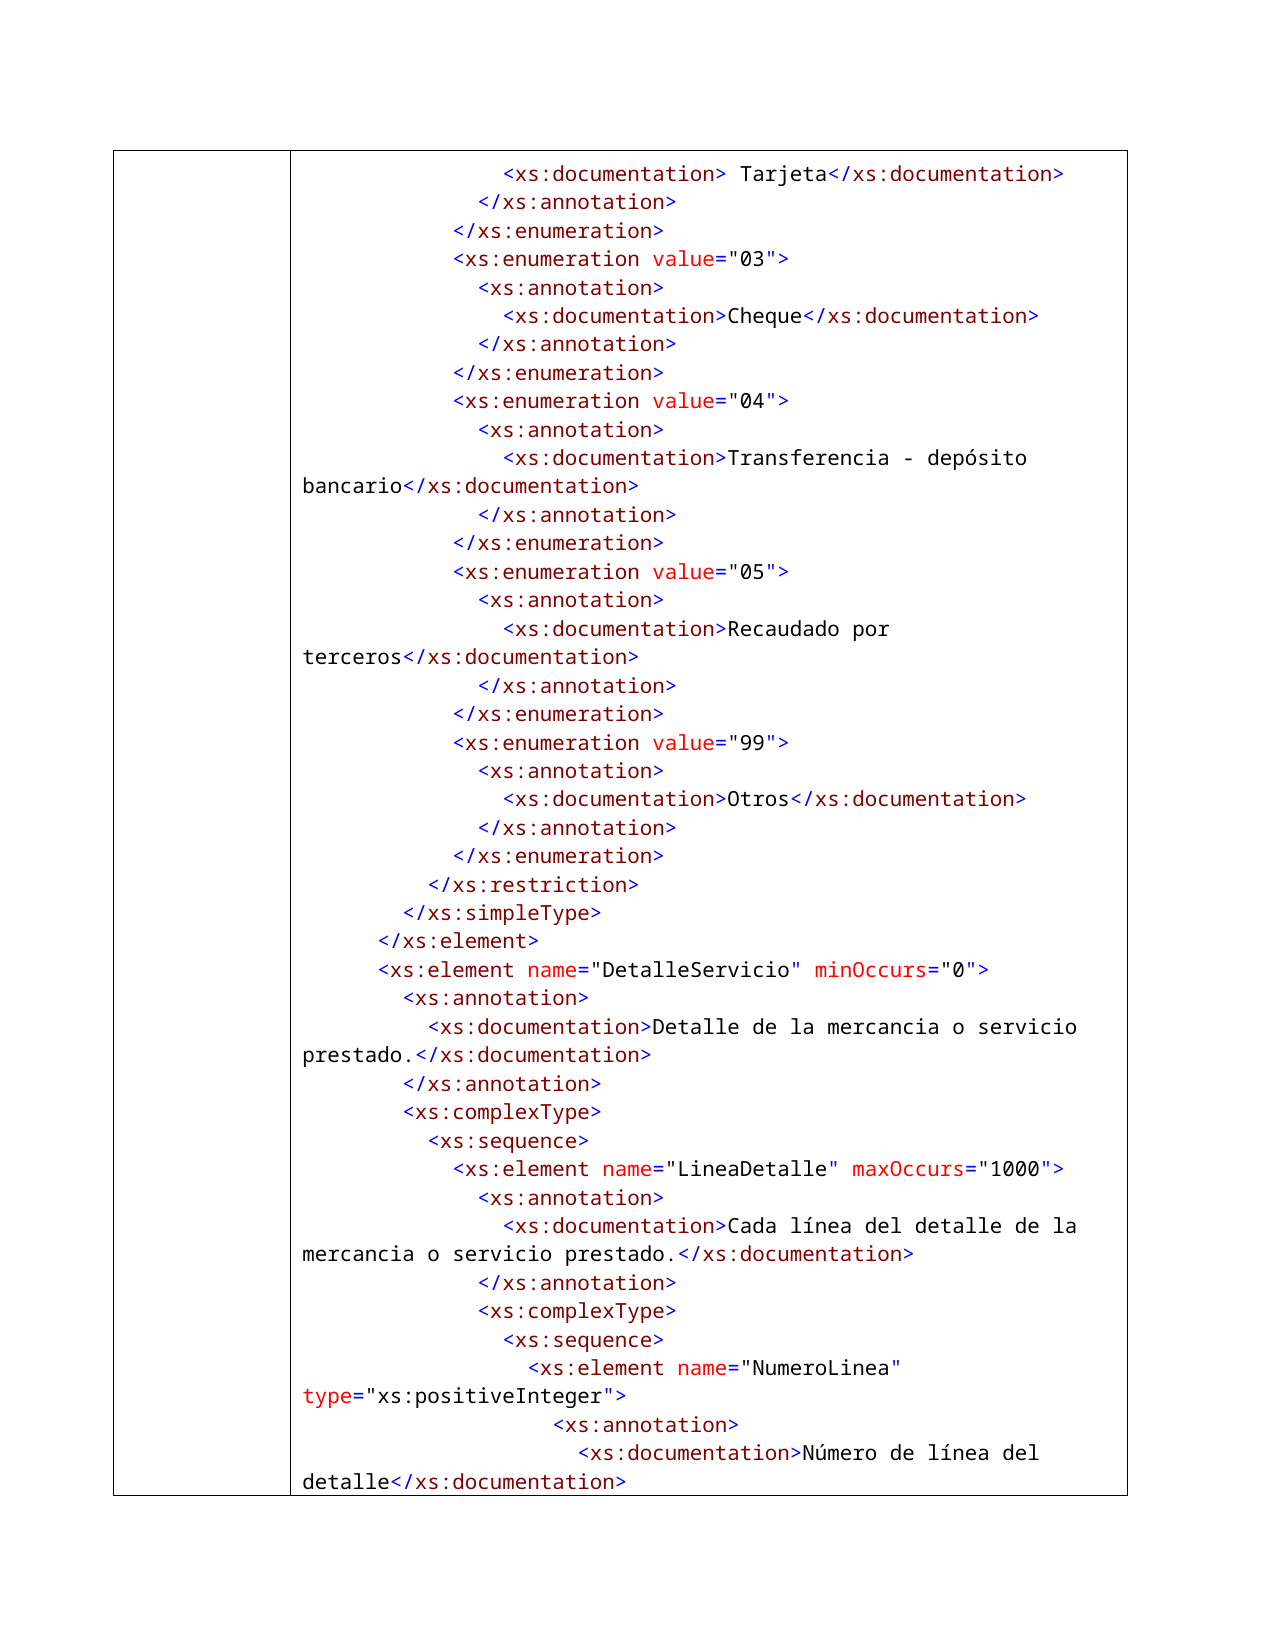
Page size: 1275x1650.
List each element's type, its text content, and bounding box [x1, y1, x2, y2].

table_cell [114, 151, 290, 1495]
table_cell <xs:documentation> Tarjeta</xs:documentation> </xs:annotation> </xs:enumeration> <xs:enumeration value="03"> <xs:annotation> <xs:documentation>Cheque</xs:documentation> </xs:annotation> </xs:enumeration> <xs:enumeration value="04"> <xs:annotation> <xs:documentation>Transferencia - depósito bancario</xs:documentation> </xs:annotation> </xs:enumeration> <xs:enumeration value="05"> <xs:annotation> <xs:documentation>Recaudado por terceros</xs:documentation> </xs:annotation> </xs:enumeration> <xs:enumeration value="99"> <xs:annotation> <xs:documentation>Otros</xs:documentation> </xs:annotation> </xs:enumeration> </xs:restriction> </xs:simpleType> </xs:element> <xs:element name="DetalleServicio" minOccurs="0"> <xs:annotation> <xs:documentation>Detalle de la mercancia o servicio prestado.</xs:documentation> </xs:annotation> <xs:complexType> <xs:sequence> <xs:element name="LineaDetalle" maxOccurs="1000"> <xs:annotation> <xs:documentation>Cada línea del detalle de la mercancia o servicio prestado.</xs:documentation> </xs:annotation> <xs:complexType> <xs:sequence> <xs:element name="NumeroLinea" type="xs:positiveInteger"> <xs:annotation> <xs:documentation>Número de línea del detalle</xs:documentation> [291, 151, 1127, 1495]
